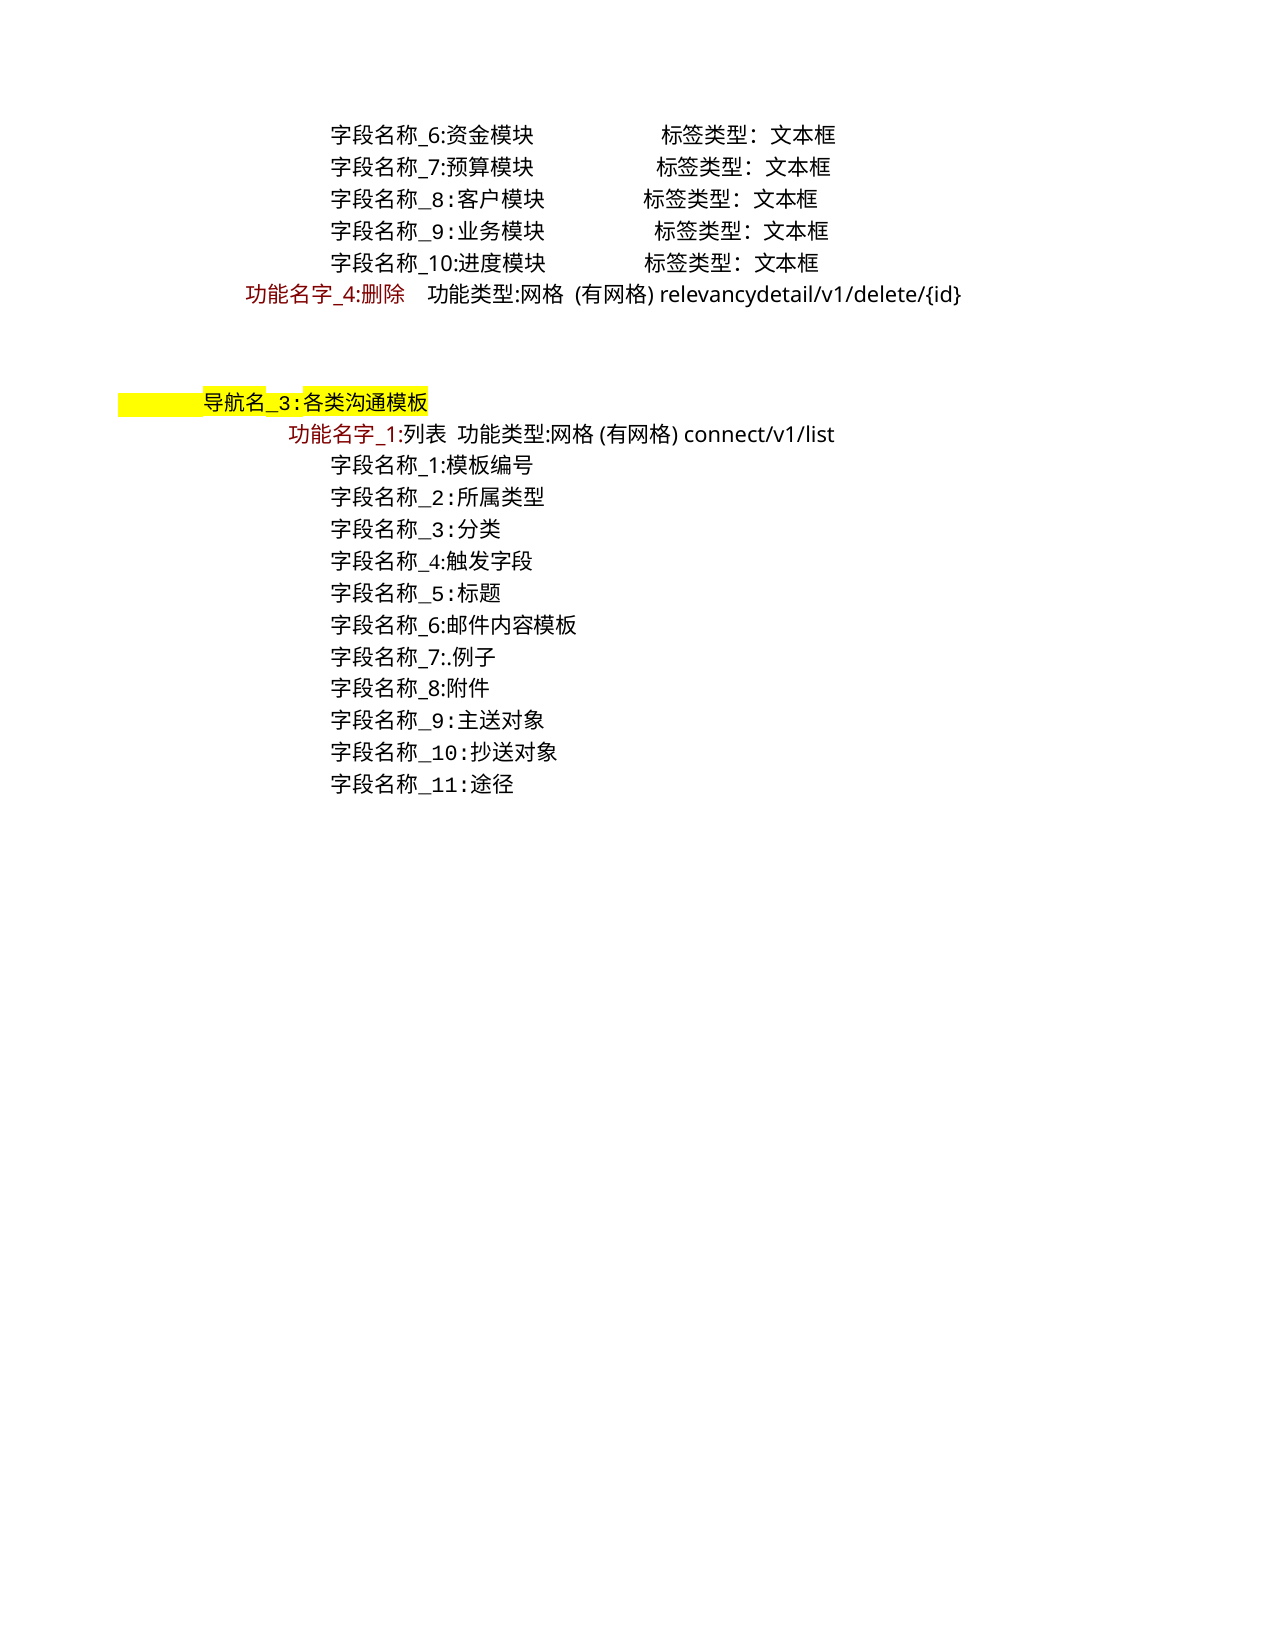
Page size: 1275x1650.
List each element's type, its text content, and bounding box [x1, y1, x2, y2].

text 字段名称_10:进度模块 标签类型：文本框 [118, 246, 1157, 277]
text 字段名称_10:抄送对象 [118, 735, 1157, 767]
text 字段名称_7:.例子 [118, 639, 1157, 671]
text 字段名称_3:分类 [118, 512, 1157, 544]
text 功能名字_4:删除 功能类型:网格 (有网格) relevancydetail/v1/delete/{id} [118, 277, 1157, 309]
text 字段名称_8:客户模块 标签类型：文本框 [118, 182, 1157, 214]
text 导航名_3:各类沟通模板 [118, 386, 1157, 417]
text 字段名称_11:途径 [118, 767, 1157, 799]
text 字段名称_1:模板编号 [118, 448, 1157, 480]
text 字段名称_2:所属类型 [118, 480, 1157, 512]
text 字段名称_6:资金模块 标签类型：文本框 [118, 118, 1157, 150]
text 字段名称_7:预算模块 标签类型：文本框 [118, 150, 1157, 182]
text 字段名称_8:附件 [118, 671, 1157, 703]
text 功能名字_1:列表 功能类型:网格 (有网格) connect/v1/list [118, 417, 1157, 448]
text 字段名称_6:邮件内容模板 [118, 608, 1157, 639]
text 字段名称_9:主送对象 [118, 703, 1157, 735]
text 字段名称_5:标题 [118, 576, 1157, 608]
text 字段名称_4:触发字段 [118, 544, 1157, 576]
text 字段名称_9:业务模块 标签类型：文本框 [118, 214, 1157, 246]
